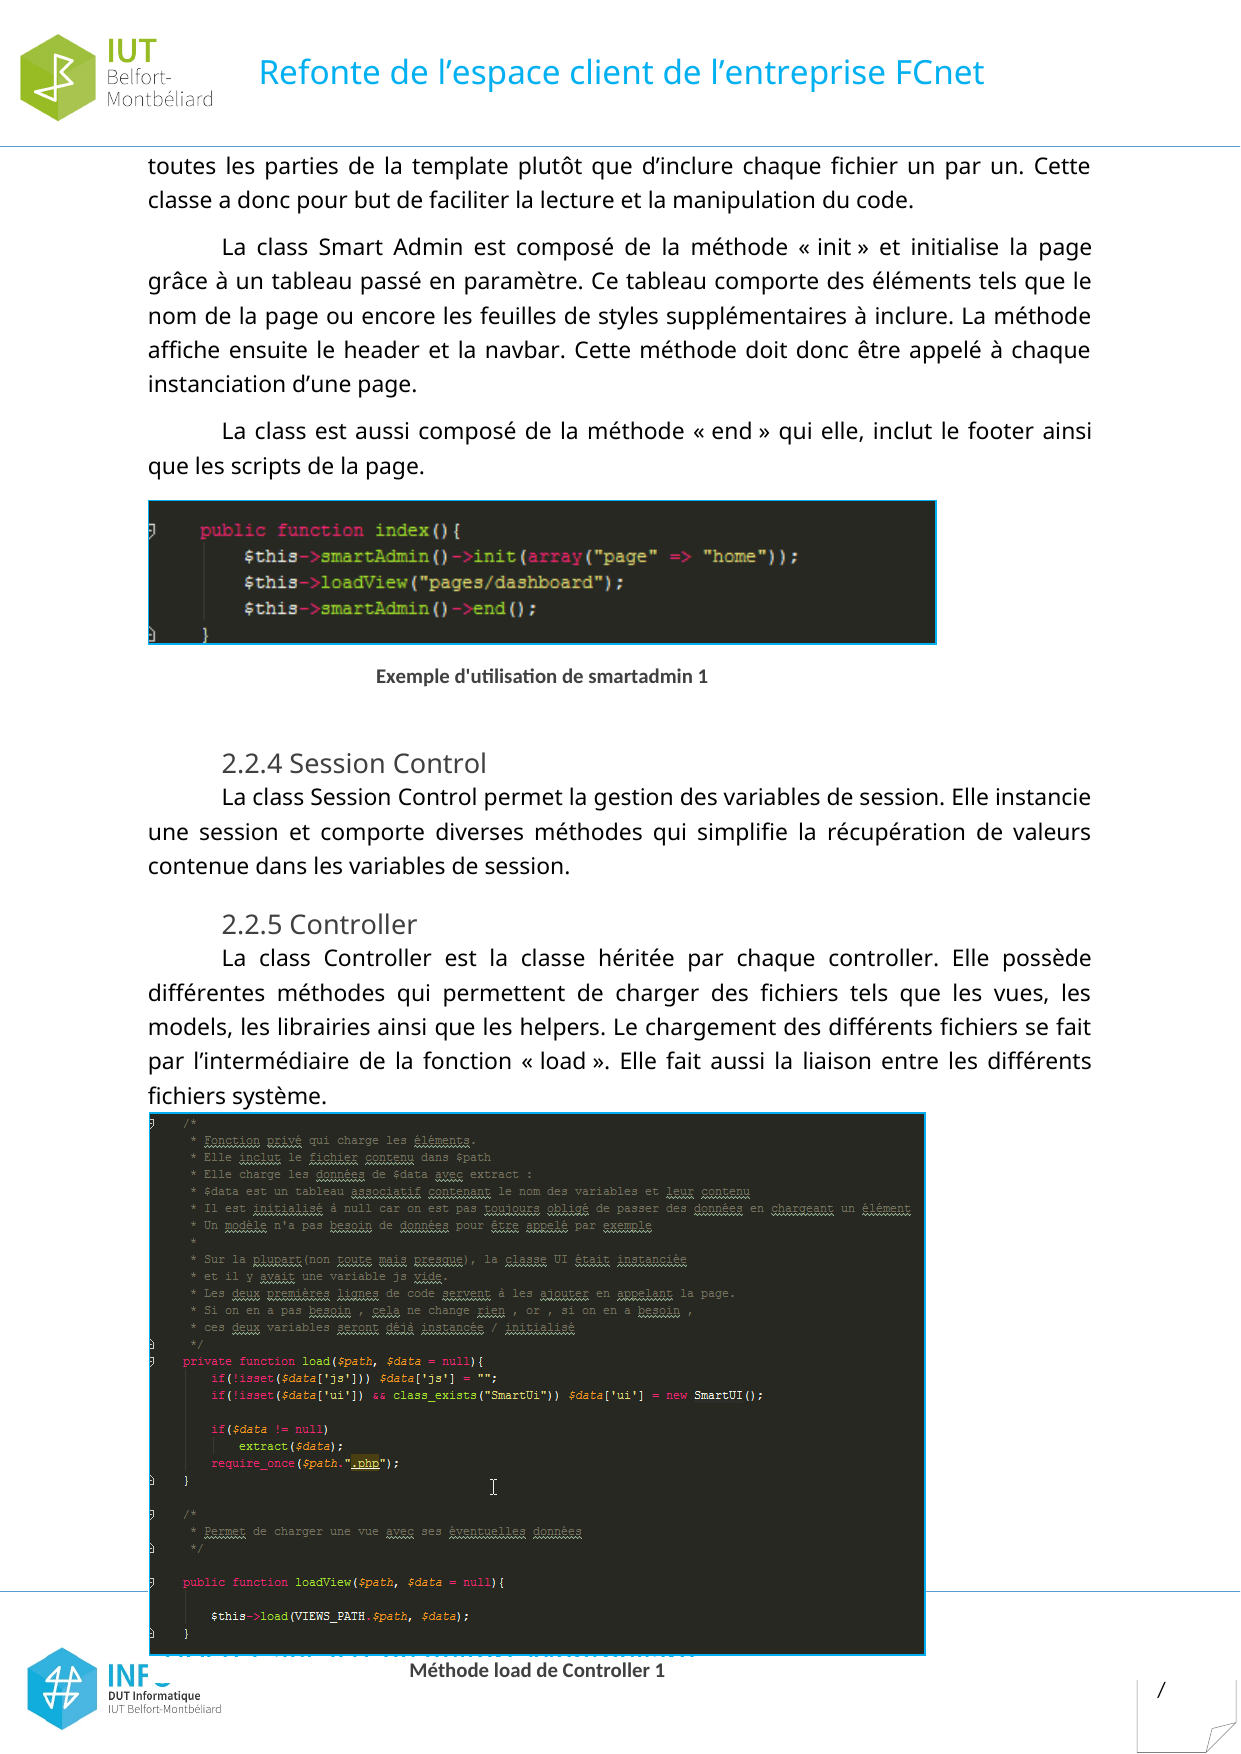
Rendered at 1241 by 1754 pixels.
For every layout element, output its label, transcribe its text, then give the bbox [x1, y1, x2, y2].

text La class Controller est la classe héritée par chaque controller. Elle possède différentes méthodes qui permettent de charger des fichiers tels que les vues, les models, les librairies ainsi que les helpers. Le chargement des différents fichiers se fait par l’intermédiaire de la fonction « load ». Elle fait aussi la liaison entre les différents fichiers système. [148, 942, 1093, 1111]
text toutes les parties de la template plutôt que d’inclure chaque fichier un par un. Cette classe a donc pour but de faciliter la lecture et la manipulation du code. [148, 150, 1093, 215]
text La class Session Control permet la gestion des variables de session. Elle instancie une session et comporte diverses méthodes qui simplifie la récupération de valeurs contenue dans les variables de session. [148, 781, 1093, 881]
text Exemple d'utilisation de smartadmin 1 [148, 664, 937, 689]
text Méthode load de Controller 1 [148, 1657, 927, 1683]
text La class Smart Admin est composé de la méthode « init » et initialise la page grâce à un tableau passé en paramètre. Ce tableau comporte des éléments tels que le nom de la page ou encore les feuilles de styles supplémentaires à inclure. La méthode affiche ensuite le header et la navbar. Cette méthode doit donc être appelé à chaque instanciation d’une page. [148, 231, 1093, 400]
text La class est aussi composé de la méthode « end » qui elle, inclut le footer ainsi que les scripts de la page. [148, 415, 1093, 481]
subtitle 2.2.4 Session Control [148, 744, 1093, 781]
subtitle 2.2.5 Controller [148, 905, 1093, 942]
